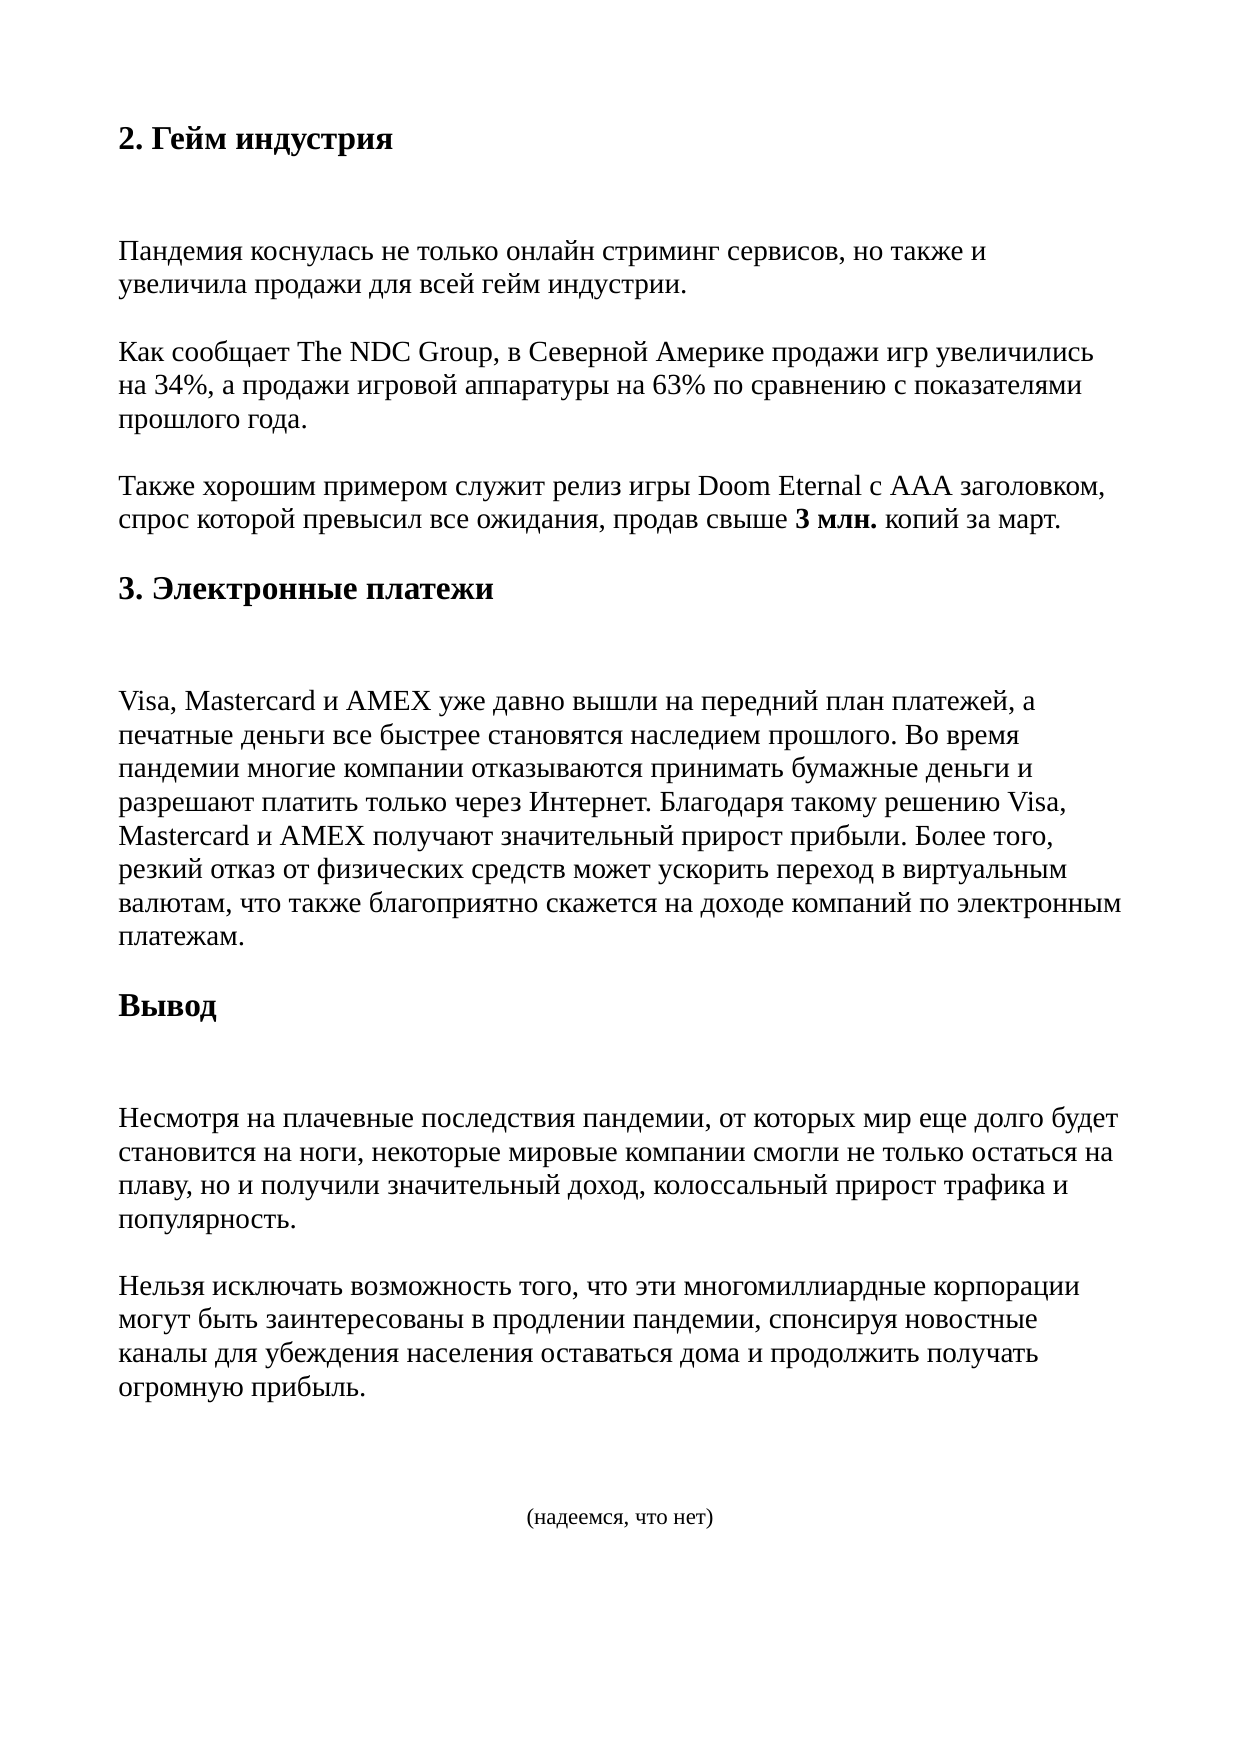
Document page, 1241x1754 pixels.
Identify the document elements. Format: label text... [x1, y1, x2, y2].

text Вывод [118, 985, 1122, 1024]
text (надеемся, что нет) [118, 1503, 1122, 1529]
text Пандемия коснулась не только онлайн стриминг сервисов, но также и увеличила продажи для всей гейм индустрии. [118, 233, 1122, 300]
text Несмотря на плачевные последствия пандемии, от которых мир еще долго будет становится на ноги, некоторые мировые компании смогли не только остаться на плаву, но и получили значительный доход, колоссальный прирост трафика и популярность. [118, 1100, 1122, 1234]
text Как сообщает The NDC Group, в Северной Америке продажи игр увеличились на 34%, а продажи игровой аппаратуры на 63% по сравнению с показателями прошлого года. [118, 334, 1122, 434]
text Нельзя исключать возможность того, что эти многомиллиардные корпорации могут быть заинтересованы в продлении пандемии, спонсируя новостные каналы для убеждения населения оставаться дома и продолжить получать огромную прибыль. [118, 1268, 1122, 1402]
text 3. Электронные платежи [118, 568, 1122, 607]
text 2. Гейм индустрия [118, 118, 1122, 156]
text Visa, Mastercard и AMEX уже давно вышли на передний план платежей, а печатные деньги все быстрее становятся наследием прошлого. Во время пандемии многие компании отказываются принимать бумажные деньги и разрешают платить только через Интернет. Благодаря такому решению Visa, Mastercard и AMEX получают значительный прирост прибыли. Более того, резкий отказ от физических средств может ускорить переход в виртуальным валютам, что также благоприятно скажется на доходе компаний по электронным платежам. [118, 683, 1122, 952]
text Также хорошим примером служит релиз игры Doom Eternal с ААА заголовком, спрос которой превысил все ожидания, продав свыше 3 млн. копий за март. [118, 468, 1122, 535]
